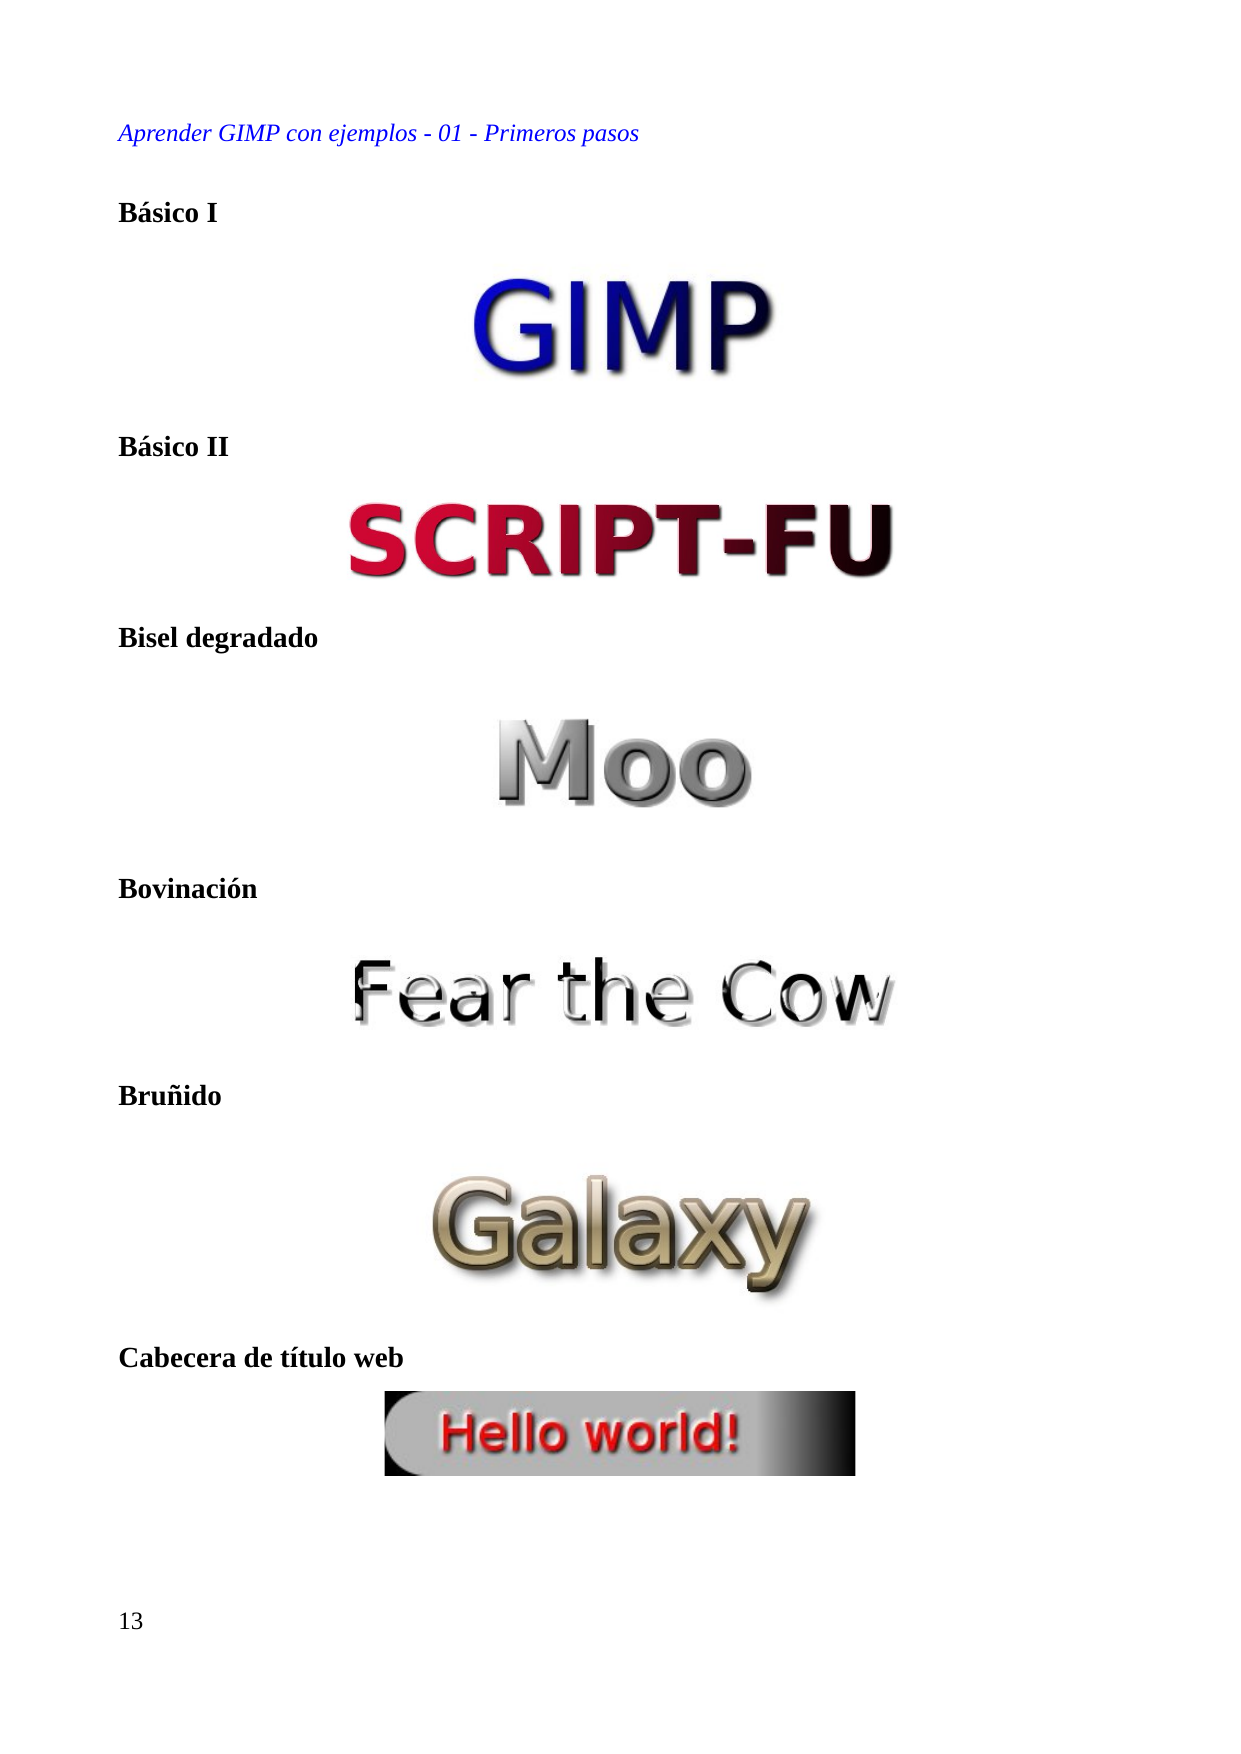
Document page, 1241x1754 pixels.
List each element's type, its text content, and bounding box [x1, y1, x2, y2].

text Bisel degradado [118, 620, 1122, 653]
text Bruñido [118, 1078, 1122, 1112]
picture [399, 1129, 841, 1323]
picture [384, 1391, 856, 1476]
text Básico I [118, 195, 1122, 228]
picture [337, 480, 903, 602]
text Básico II [118, 429, 1122, 462]
text Cabecera de título web [118, 1340, 1122, 1373]
picture [463, 671, 777, 854]
picture [455, 246, 785, 411]
picture [326, 922, 914, 1061]
text Bovinación [118, 871, 1122, 904]
